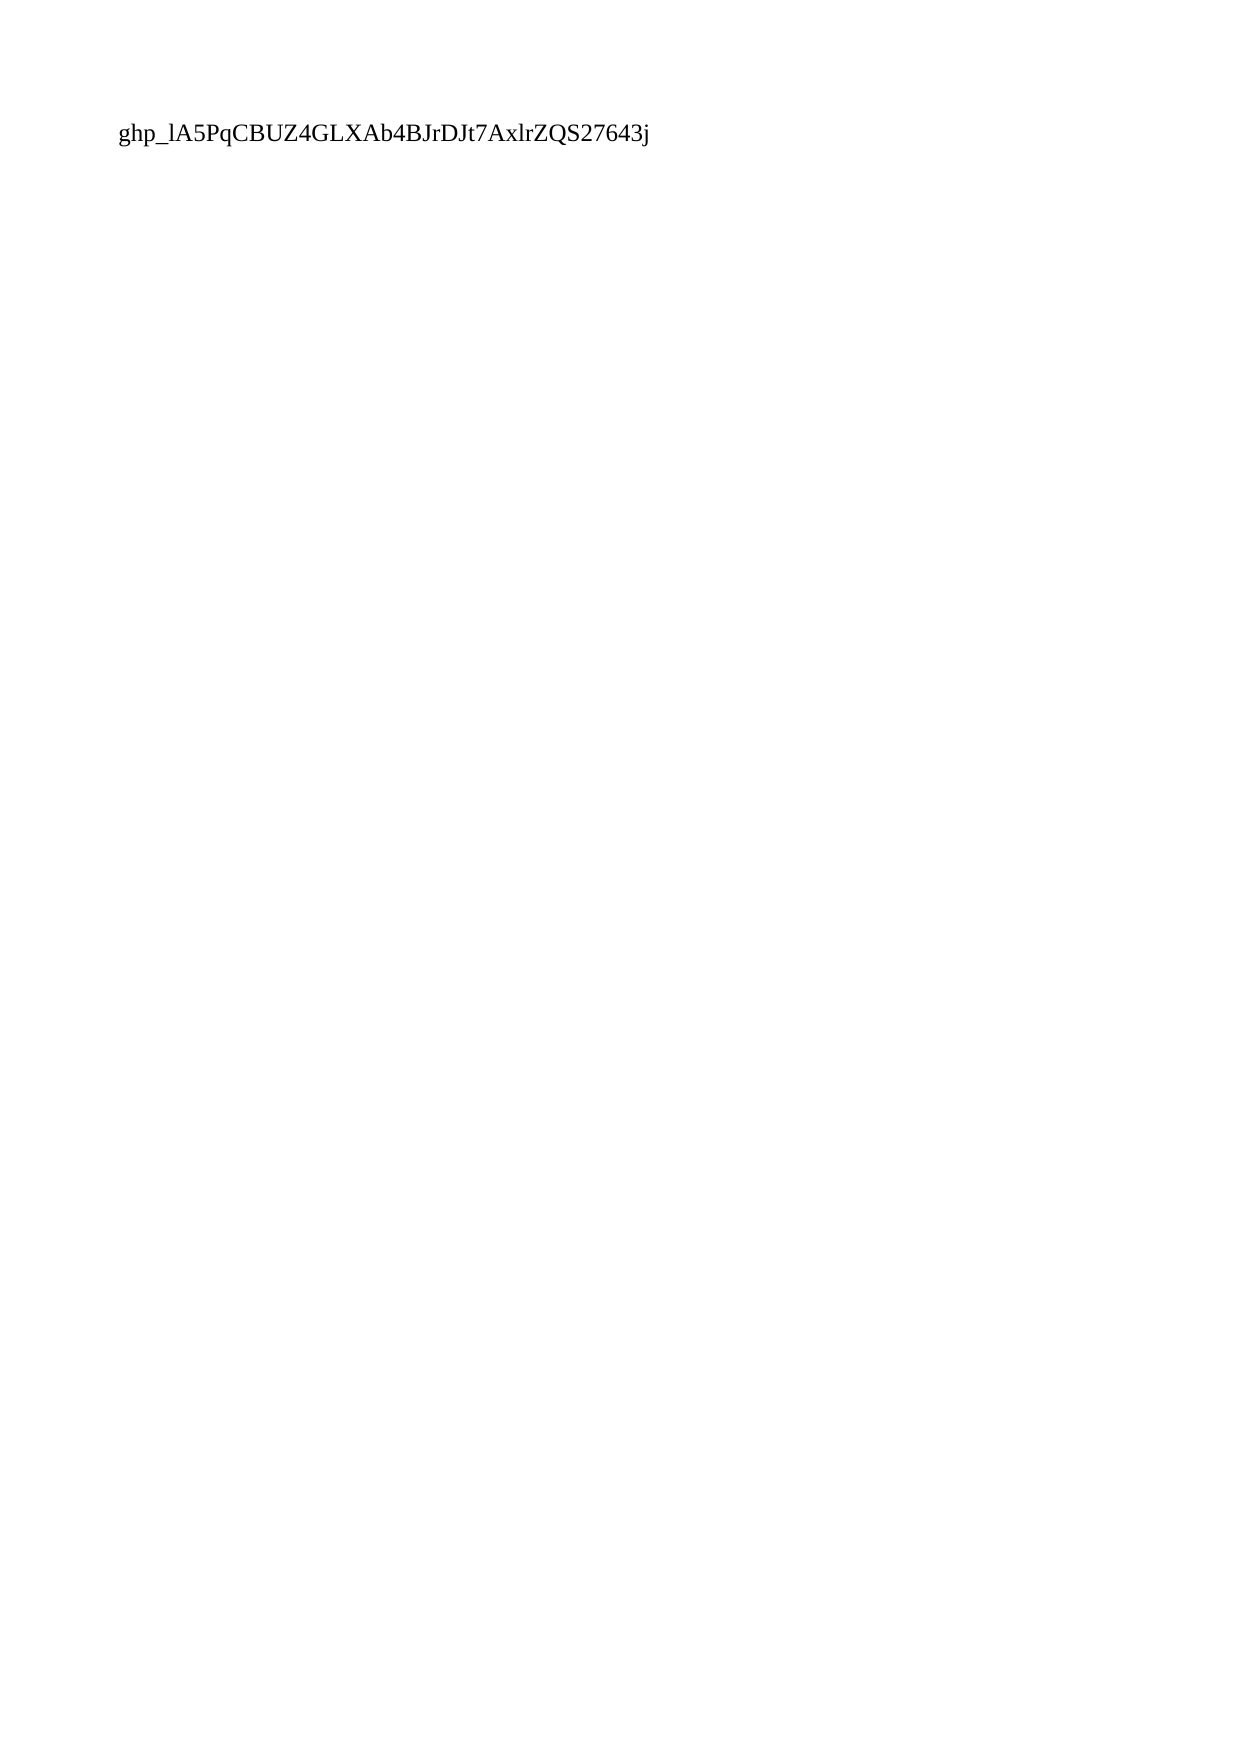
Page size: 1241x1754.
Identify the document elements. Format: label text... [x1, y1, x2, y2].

text 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 [118, 118, 1122, 147]
